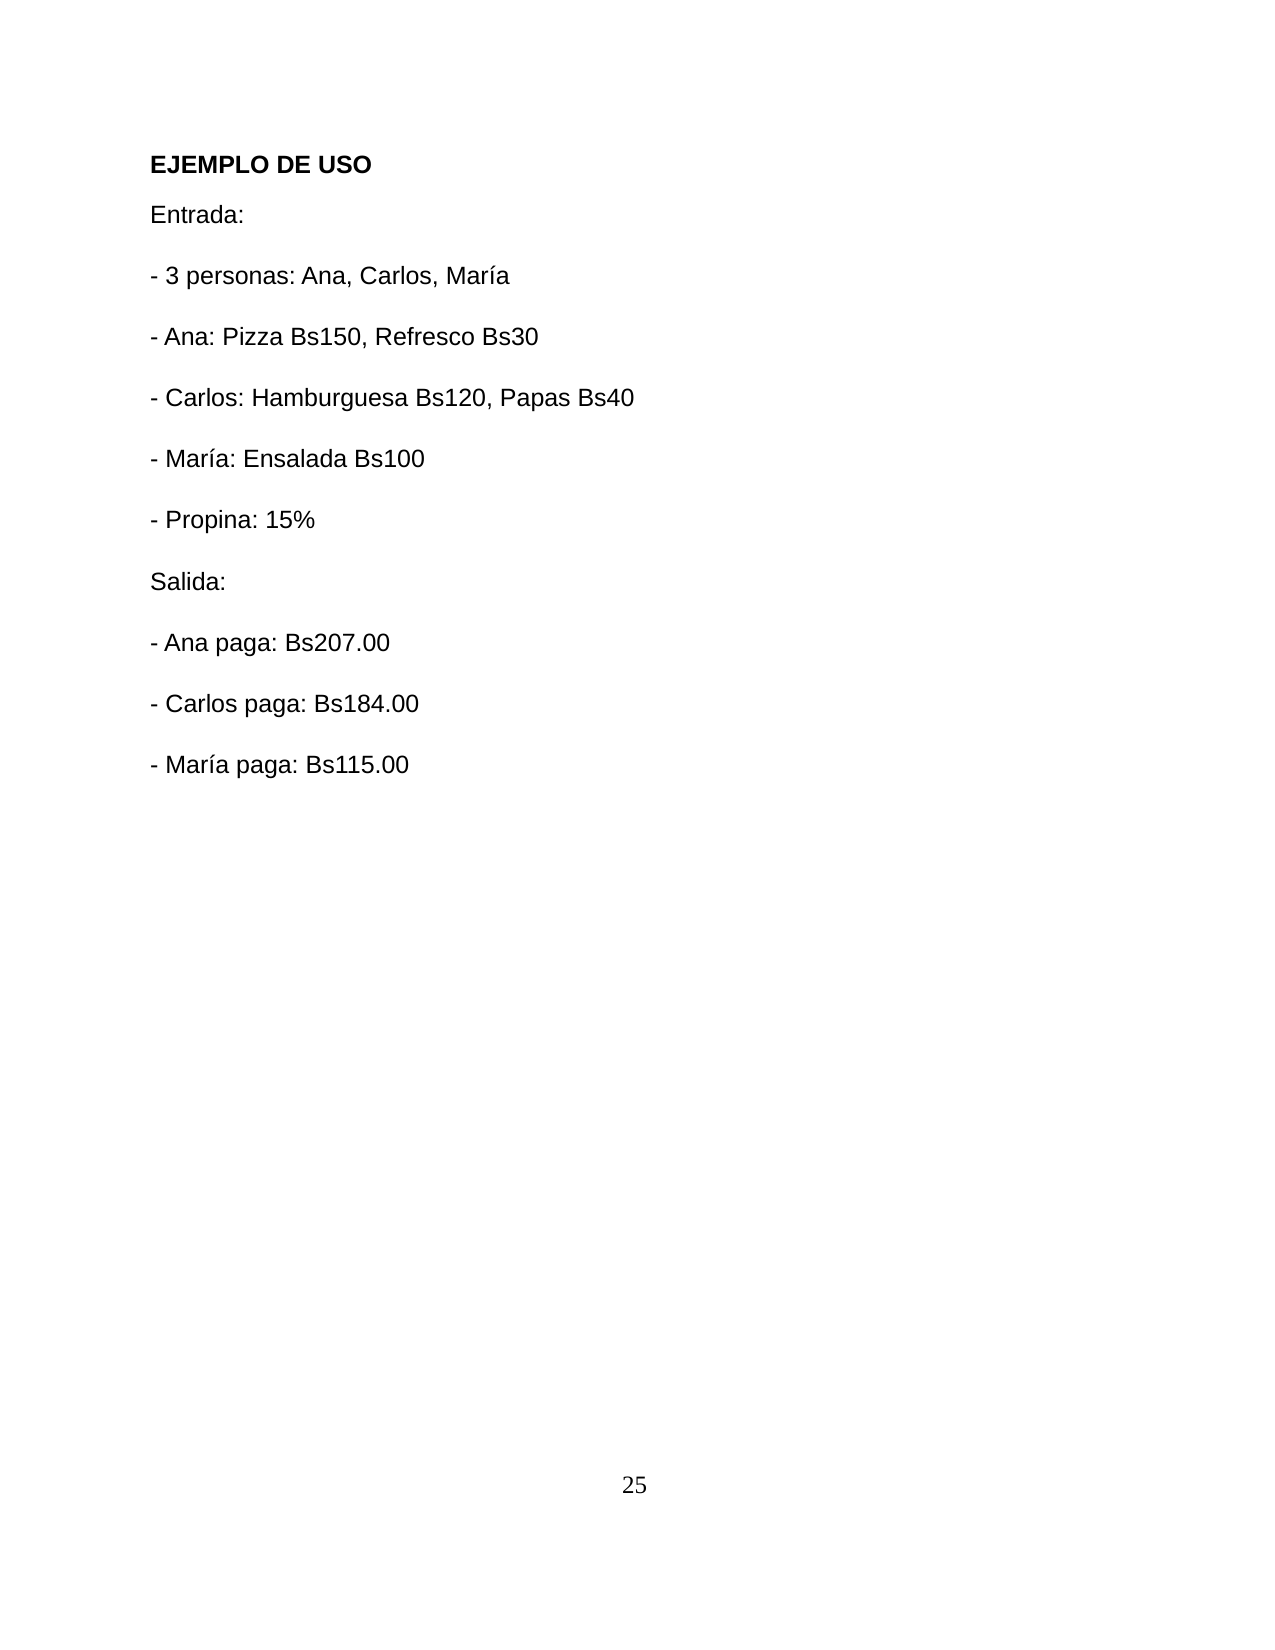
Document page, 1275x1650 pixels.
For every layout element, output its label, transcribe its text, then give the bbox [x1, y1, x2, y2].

text - Ana: Pizza Bs150, Refresco Bs30 [150, 322, 1125, 351]
subtitle EJEMPLO DE USO [150, 150, 1125, 179]
text Entrada: [150, 200, 1125, 229]
text - Carlos: Hamburguesa Bs120, Papas Bs40 [150, 383, 1125, 412]
text - María paga: Bs115.00 [150, 749, 1125, 778]
text - Ana paga: Bs207.00 [150, 627, 1125, 656]
text - María: Ensalada Bs100 [150, 444, 1125, 473]
text - Carlos paga: Bs184.00 [150, 688, 1125, 717]
text Salida: [150, 566, 1125, 595]
text - 3 personas: Ana, Carlos, María [150, 261, 1125, 290]
text - Propina: 15% [150, 505, 1125, 534]
